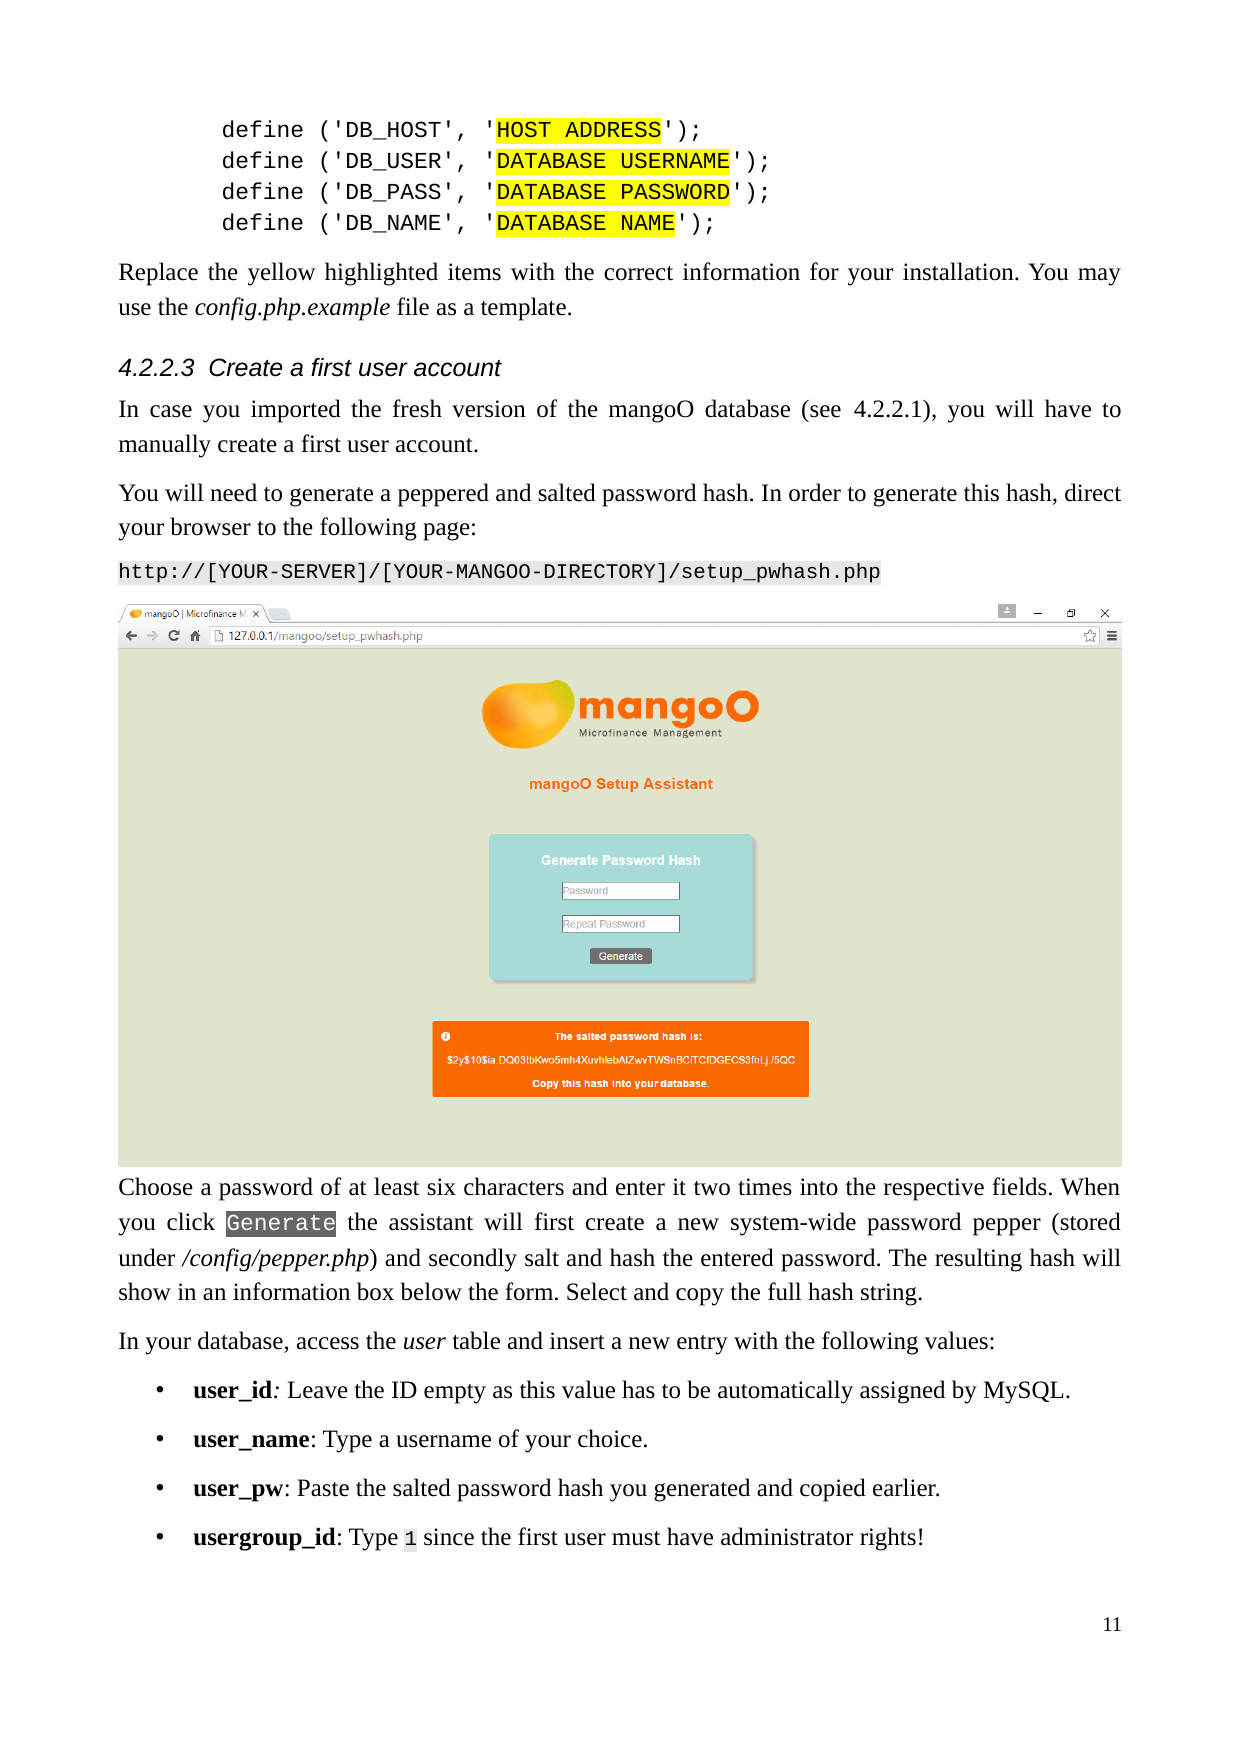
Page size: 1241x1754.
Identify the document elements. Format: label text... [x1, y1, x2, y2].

subtitle Create a first user account [118, 353, 1122, 382]
text Replace the yellow highlighted items with the correct information for your installation. You may use the config.php.example file as a template. [118, 257, 1122, 320]
text Choose a password of at least six characters and enter it two times into the respective fields. When you click Generate the assistant will first create a new system-wide password pepper (stored under /config/pepper.php) and secondly salt and hash the entered password. The resulting hash will show in an information box below the form. Select and copy the full hash string. [118, 1167, 1122, 1306]
text define ('DB_NAME', 'DATABASE NAME'); [148, 211, 1122, 237]
picture [118, 604, 1123, 1167]
text In case you imported the fresh version of the mangoO database (see 4.2.2.1), you will have to manually create a first user account. [118, 394, 1122, 458]
text define ('DB_USER', 'DATABASE USERNAME'); [148, 149, 1122, 175]
text http://[YOUR-SERVER]/[YOUR-MANGOO-DIRECTORY]/setup_pwhash.php [881, 561, 1122, 585]
list user_id: Leave the ID empty as this value has to be automatically assigned by MySQL. [156, 1375, 1122, 1404]
text In your database, access the user table and insert a new entry with the following values: [118, 1326, 1122, 1355]
text You will need to generate a peppered and salted password hash. In order to generate this hash, direct your browser to the following page: [118, 478, 1122, 541]
list usergroup_id: Type 1 since the first user must have administrator rights! [156, 1522, 1122, 1552]
text define ('DB_HOST', 'HOST ADDRESS'); [148, 118, 1122, 144]
list user_pw: Paste the salted password hash you generated and copied earlier. [156, 1473, 1122, 1502]
list user_name: Type a username of your choice. [156, 1424, 1122, 1453]
text define ('DB_PASS', 'DATABASE PASSWORD'); [148, 180, 1122, 206]
